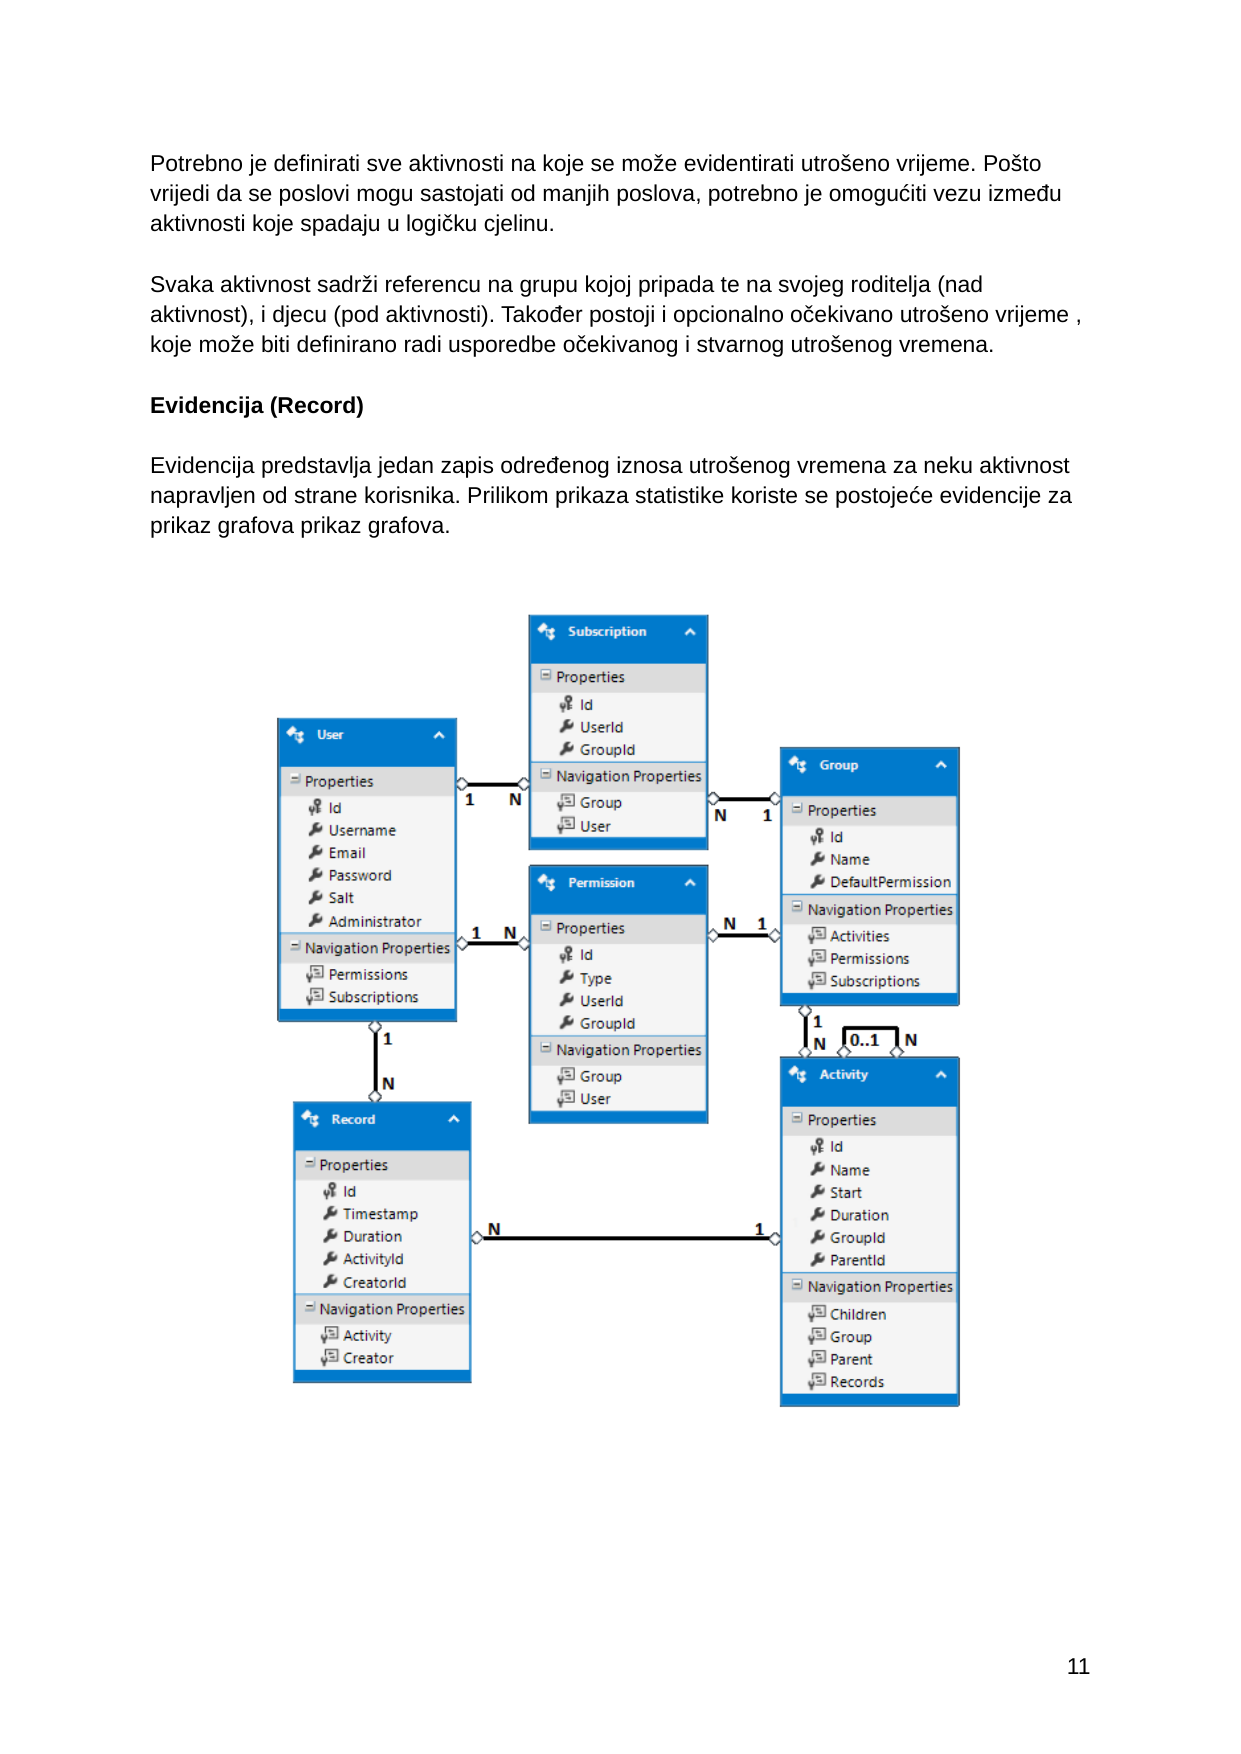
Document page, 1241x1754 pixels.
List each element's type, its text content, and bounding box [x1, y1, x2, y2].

text Evidencija predstavlja jedan zapis određenog iznosa utrošenog vremena za neku aktivnost napravljen od strane korisnika. Prilikom prikaza statistike koriste se postojeće evidencije za prikaz grafova prikaz grafova. [150, 452, 1090, 539]
text Evidencija (Record) [150, 392, 1090, 418]
text Potrebno je definirati sve aktivnosti na koje se može evidentirati utrošeno vrijeme. Pošto vrijedi da se poslovi mogu sastojati od manjih poslova, potrebno je omogućiti vezu između aktivnosti koje spadaju u logičku cjelinu. [150, 150, 1090, 237]
picture [272, 603, 968, 1415]
text Svaka aktivnost sadrži referencu na grupu kojoj pripada te na svojeg roditelja (nad aktivnost), i djecu (pod aktivnosti). Također postoji i opcionalno očekivano utrošeno vrijeme , koje može biti definirano radi usporedbe očekivanog i stvarnog utrošenog vremena. [150, 271, 1090, 358]
